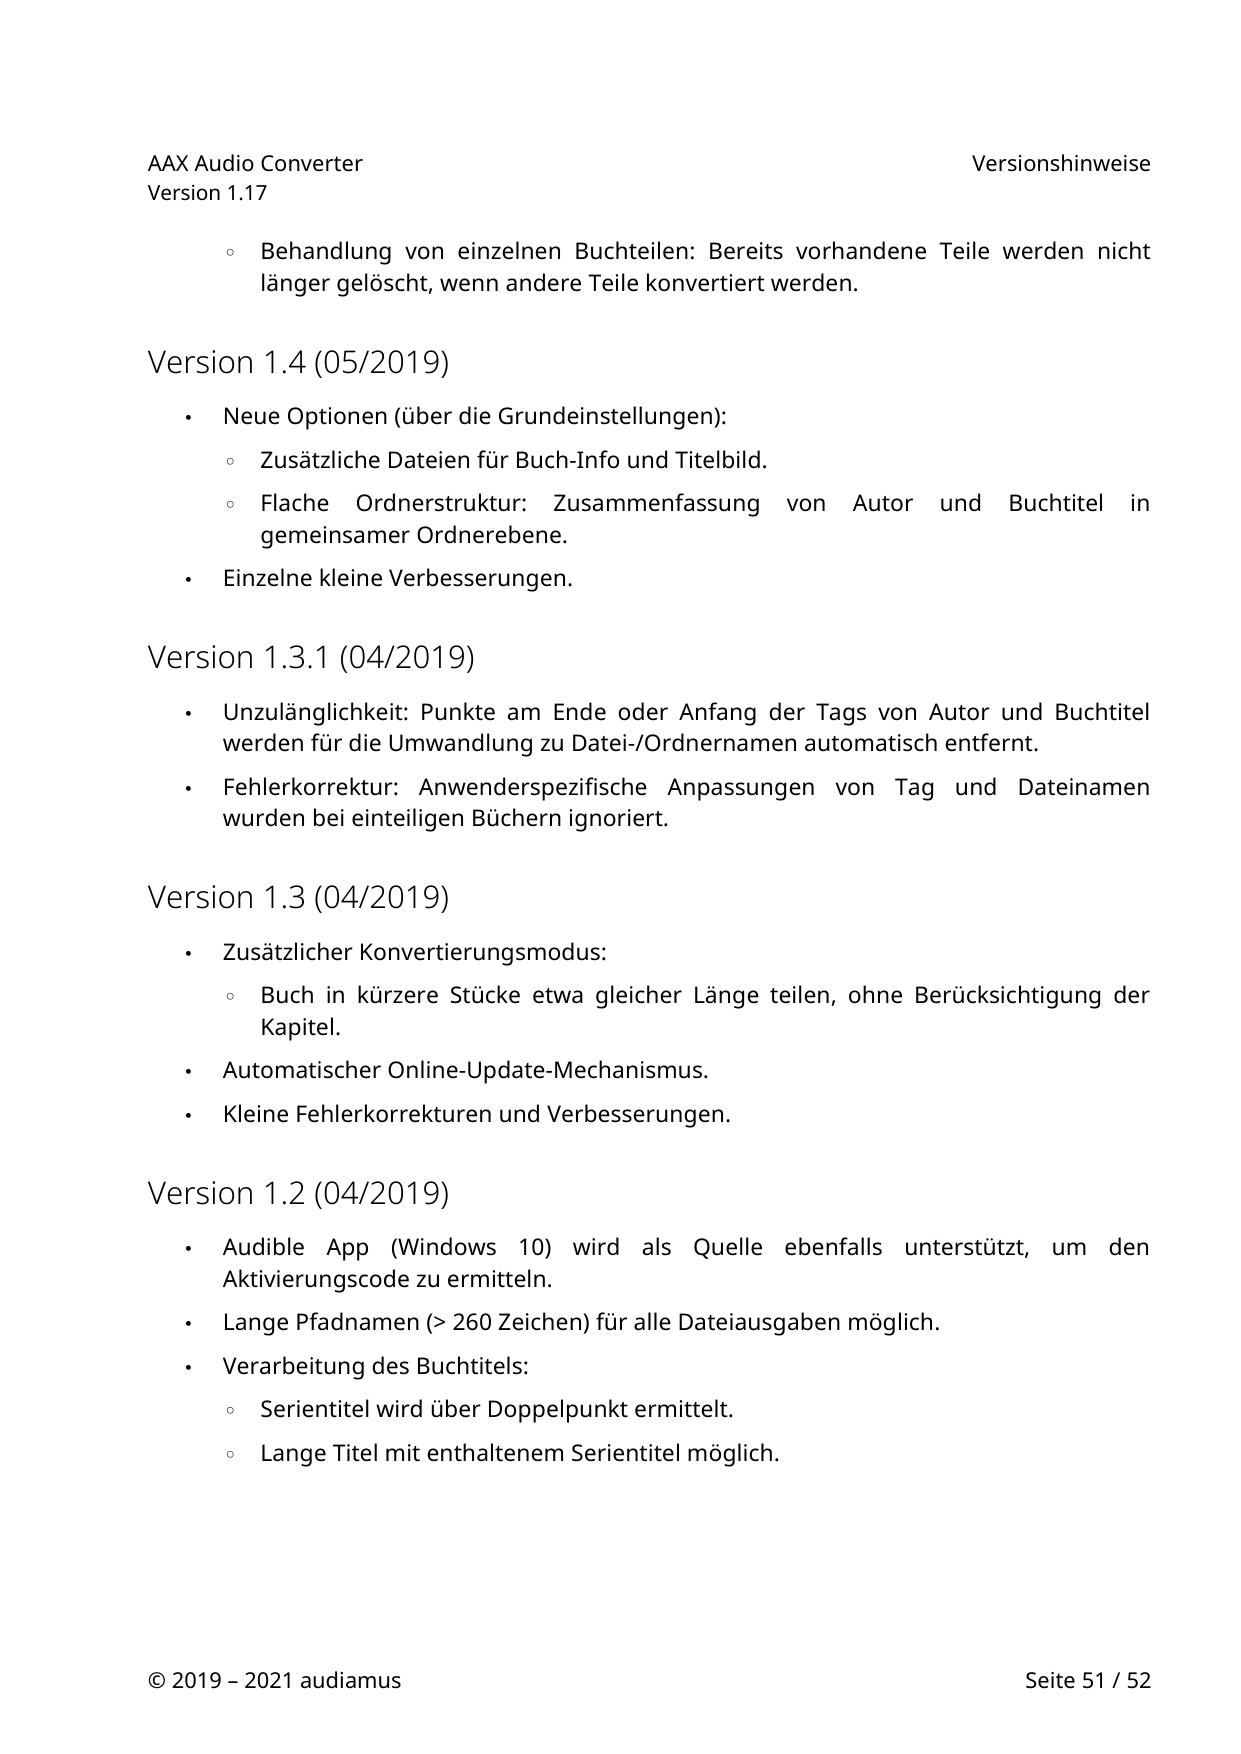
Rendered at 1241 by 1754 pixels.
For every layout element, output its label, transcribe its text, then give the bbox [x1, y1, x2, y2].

subtitle Version 1.3.1 (04/2019) [148, 635, 1152, 678]
list Zusätzliche Dateien für Buch-Info und Titelbild. [223, 444, 1152, 475]
list Behandlung von einzelnen Buchteilen: Bereits vorhandene Teile werden nicht länger gelöscht, wenn andere Teile konvertiert werden. [223, 235, 1152, 298]
list Flache Ordnerstruktur: Zusammenfassung von Autor und Buchtitel in gemeinsamer Ordnerebene. [223, 487, 1152, 550]
subtitle Version 1.4 (05/2019) [148, 340, 1152, 382]
list Einzelne kleine Verbesserungen. [185, 562, 1152, 593]
subtitle Version 1.2 (04/2019) [148, 1171, 1152, 1213]
list Serientitel wird über Doppelpunkt ermittelt. [223, 1393, 1152, 1425]
subtitle Version 1.3 (04/2019) [148, 875, 1152, 918]
list Audible App (Windows 10) wird als Quelle ebenfalls unterstützt, um den Aktivierungscode zu ermitteln. [185, 1231, 1152, 1294]
list Verarbeitung des Buchtitels: [185, 1350, 1152, 1381]
list Unzulänglichkeit: Punkte am Ende oder Anfang der Tags von Autor und Buchtitel werden für die Umwandlung zu Datei-/Ordnernamen automatisch entfernt. [185, 696, 1152, 758]
list Lange Pfadnamen (> 260 Zeichen) für alle Dateiausgaben möglich. [185, 1306, 1152, 1337]
list Zusätzlicher Konvertierungsmodus: [185, 936, 1152, 967]
list Fehlerkorrektur: Anwenderspezifische Anpassungen von Tag und Dateinamen wurden bei einteiligen Büchern ignoriert. [185, 771, 1152, 833]
list Lange Titel mit enthaltenem Serientitel möglich. [223, 1437, 1152, 1468]
list Kleine Fehlerkorrekturen und Verbesserungen. [185, 1098, 1152, 1129]
list Automatischer Online-Update-Mechanismus. [185, 1054, 1152, 1085]
list Neue Optionen (über die Grundeinstellungen): [185, 400, 1152, 431]
list Buch in kürzere Stücke etwa gleicher Länge teilen, ohne Berücksichtigung der Kapitel. [223, 979, 1152, 1042]
